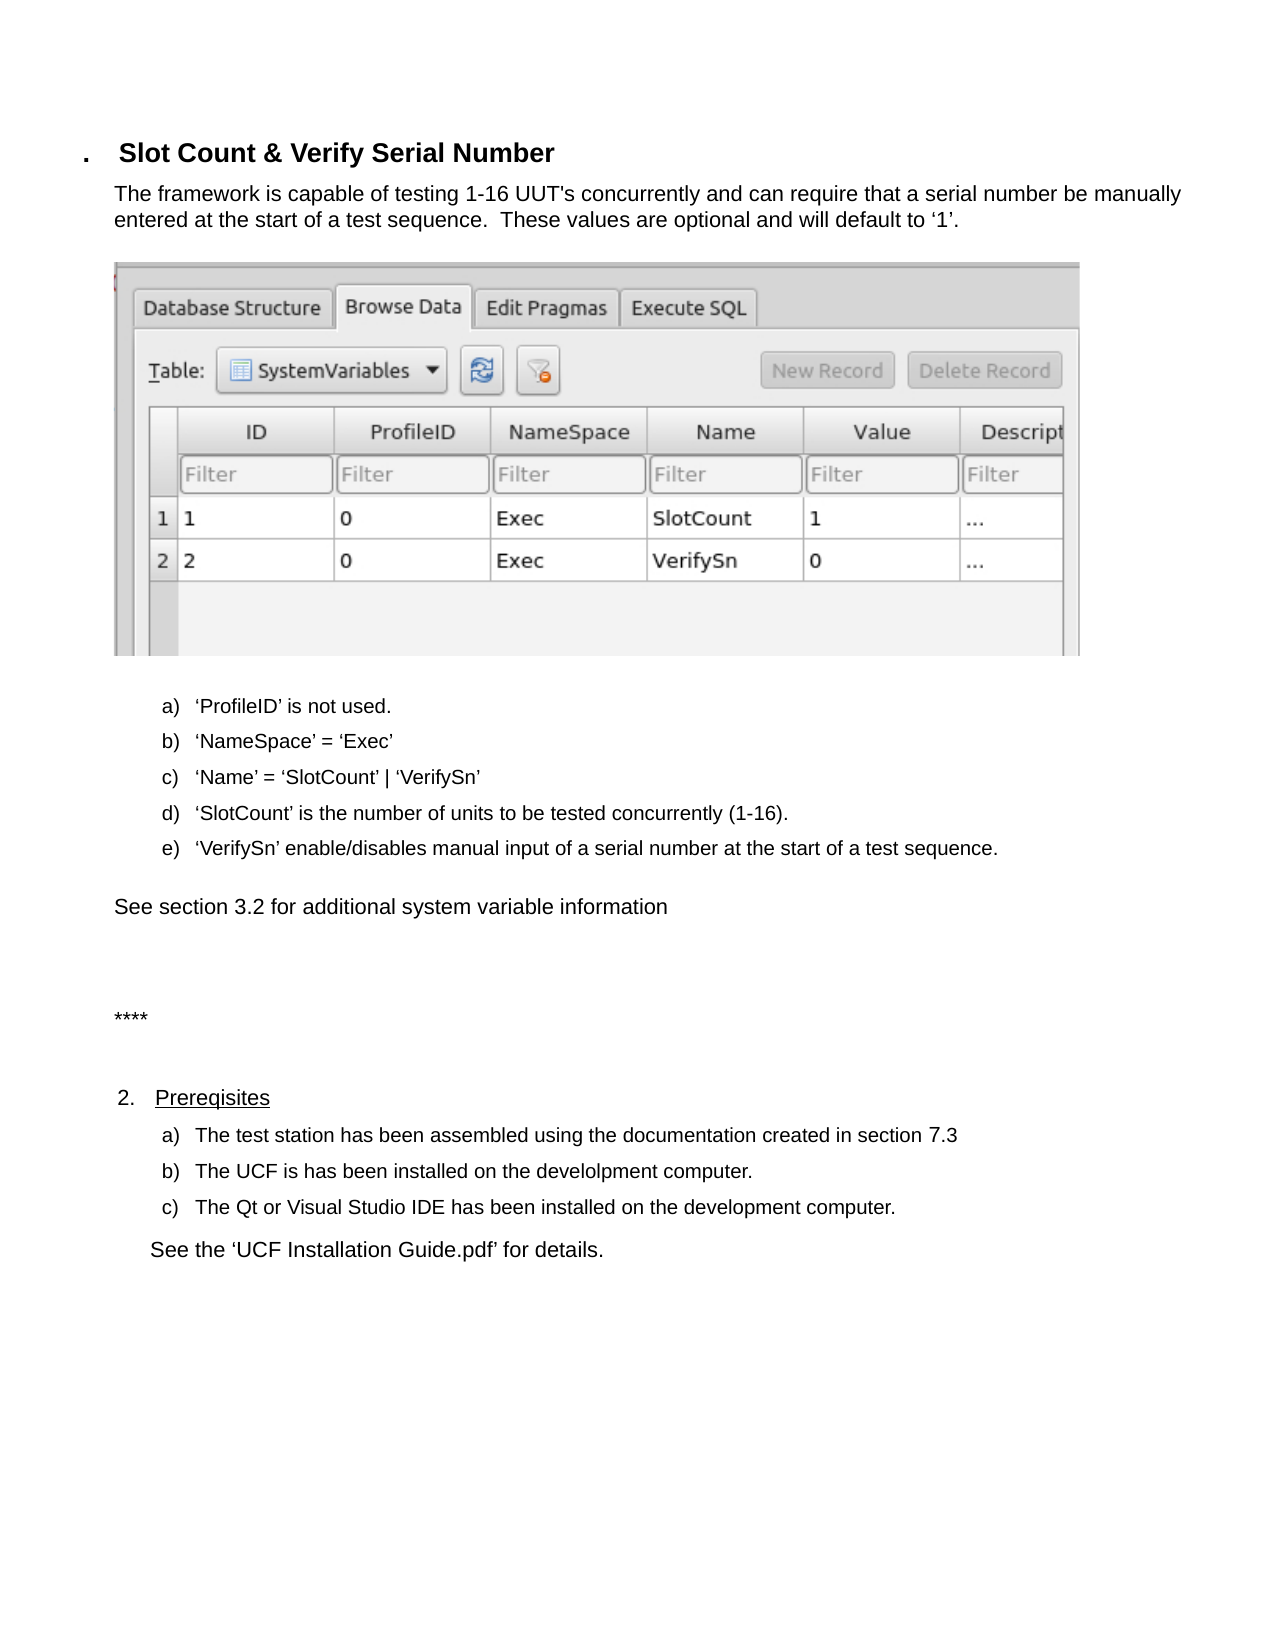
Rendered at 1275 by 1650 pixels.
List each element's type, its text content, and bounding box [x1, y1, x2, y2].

subtitle ‘ProfileID’ is not used. [156, 694, 1200, 718]
subtitle ‘VerifySn’ enable/disables manual input of a serial number at the start of a test sequence. [156, 836, 1200, 860]
subtitle Prereqisites [111, 1085, 1200, 1110]
picture [113, 262, 1080, 656]
subtitle The Qt or Visual Studio IDE has been installed on the development computer. [156, 1195, 1200, 1218]
text The framework is capable of testing 1-16 UUT's concurrently and can require that a serial number be manually entered at the start of a test sequence. These values are optional and will default to ‘1’. [114, 181, 1200, 232]
text See section 3.2 for additional system variable information [114, 894, 1200, 919]
subtitle The test station has been assembled using the documentation created in section 7.3 [156, 1122, 1200, 1147]
text **** [114, 1007, 1200, 1032]
text See the ‘UCF Installation Guide.pdf’ for details. [150, 1236, 1200, 1262]
subtitle ‘NameSpace’ = ‘Exec’ [156, 730, 1200, 753]
subtitle Slot Count & Verify Serial Number [75, 137, 1200, 169]
subtitle ‘SlotCount’ is the number of units to be tested concurrently (1-16). [156, 801, 1200, 824]
subtitle ‘Name’ = ‘SlotCount’ | ‘VerifySn’ [156, 765, 1200, 789]
subtitle The UCF is has been installed on the develolpment computer. [156, 1159, 1200, 1183]
